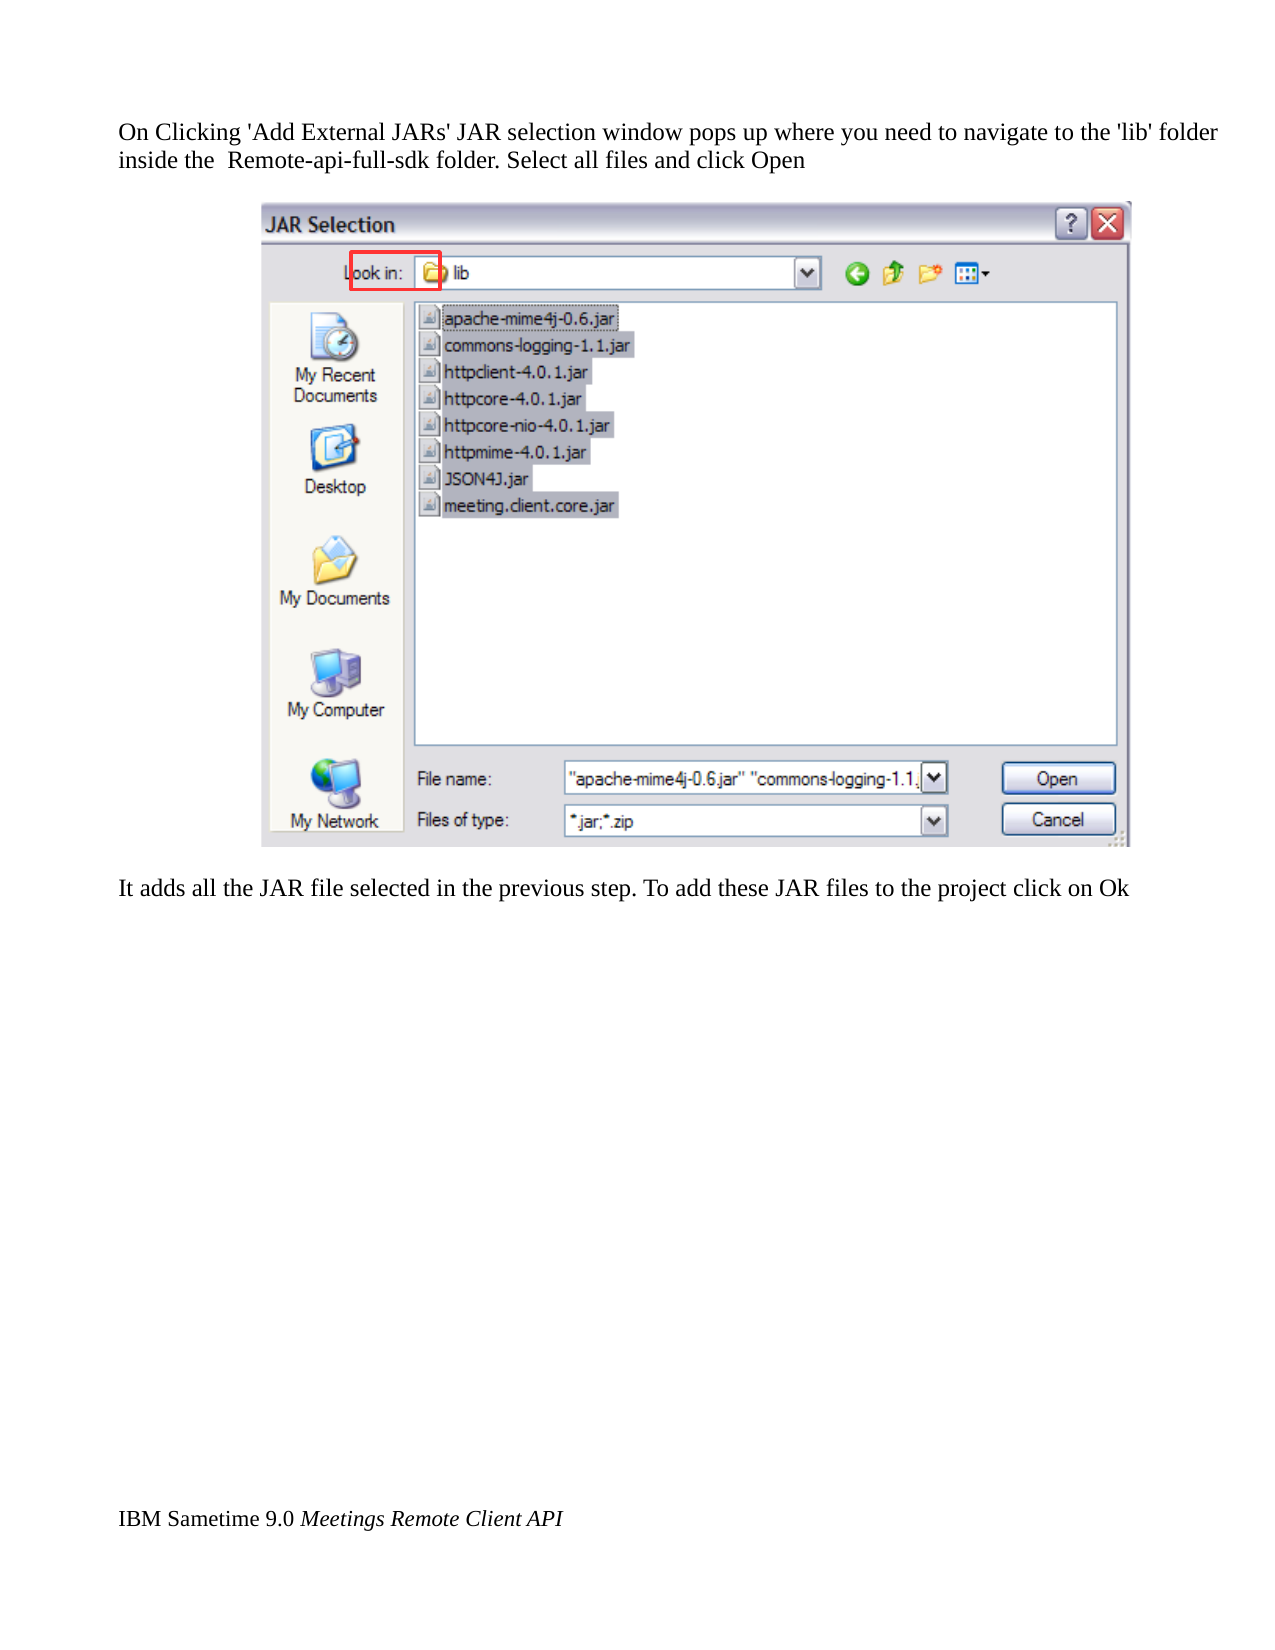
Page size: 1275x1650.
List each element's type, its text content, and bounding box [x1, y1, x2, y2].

text On Clicking 'Add External JARs' JAR selection window pops up where you need to navigate to the 'lib' folder inside the Remote-api-full-sdk folder. Select all files and click Open [118, 118, 1275, 173]
text It adds all the JAR file selected in the previous step. To add these JAR files to the project click on Ok [118, 874, 1275, 902]
